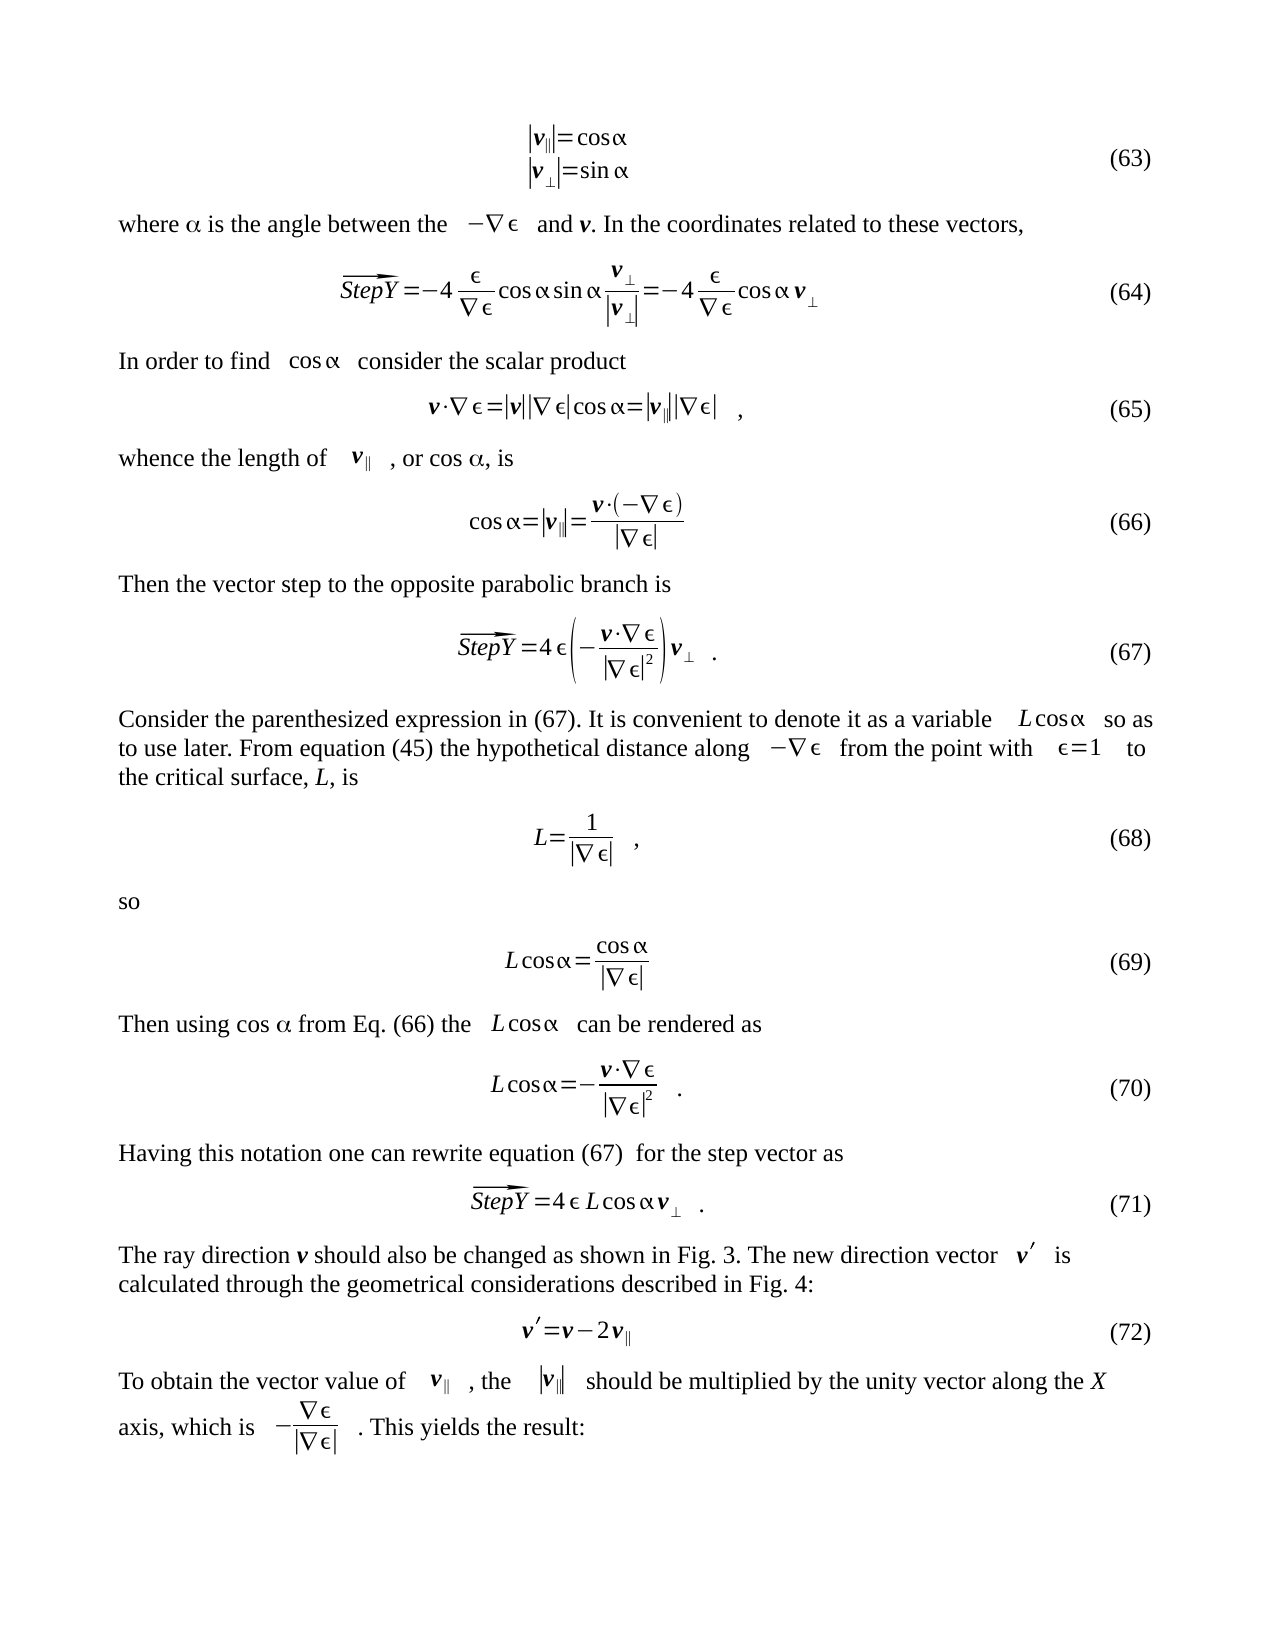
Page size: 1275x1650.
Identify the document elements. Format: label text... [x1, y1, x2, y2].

table_header [118, 1310, 1041, 1365]
table_header [118, 118, 1041, 209]
text Having this notation one can rewrite equation (67) for the step vector as [118, 1138, 1157, 1167]
table_header , [118, 803, 1041, 886]
text To obtain the vector value of , the should be multiplied by the unity vector along the X axis, which is. This yields the result: [118, 1365, 1157, 1456]
table_header . [118, 1050, 1041, 1138]
text Then using cos  from Eq. (66) thecan be rendered as [118, 1009, 1157, 1038]
text In order to findconsider the scalar product [118, 346, 1157, 375]
table_header (71) [1041, 1179, 1157, 1240]
text whence the length of , or cos , is [118, 442, 1157, 473]
table_header (69) [1041, 926, 1157, 1009]
text The ray direction v should also be changed as shown in Fig. 3. The new direction vectoris calculated through the geometrical considerations described in Fig. 4: [118, 1240, 1157, 1298]
table_header (65) [1041, 387, 1157, 442]
table_header (63) [1041, 118, 1157, 209]
table_header . [118, 1179, 1041, 1240]
table_header (72) [1041, 1310, 1157, 1365]
table_header (70) [1041, 1050, 1157, 1138]
table_header (68) [1041, 803, 1157, 886]
table_header (67) [1041, 610, 1157, 704]
text where  is the angle between theand v. In the coordinates related to these vectors, [118, 209, 1157, 238]
text Then the vector step to the opposite parabolic branch is [118, 569, 1157, 598]
table_header (66) [1041, 485, 1157, 569]
table_header [118, 926, 1041, 1009]
text so [118, 886, 1157, 914]
table_header [118, 250, 1041, 346]
text Consider the parenthesized expression in (67). It is convenient to denote it as a variable so as to use later. From equation (45) the hypothetical distance alongfrom the point with to the critical surface, L, is [118, 704, 1157, 791]
table_header (64) [1041, 250, 1157, 346]
table_header . [118, 610, 1041, 704]
table_header , [118, 387, 1041, 442]
table_header [118, 485, 1041, 569]
